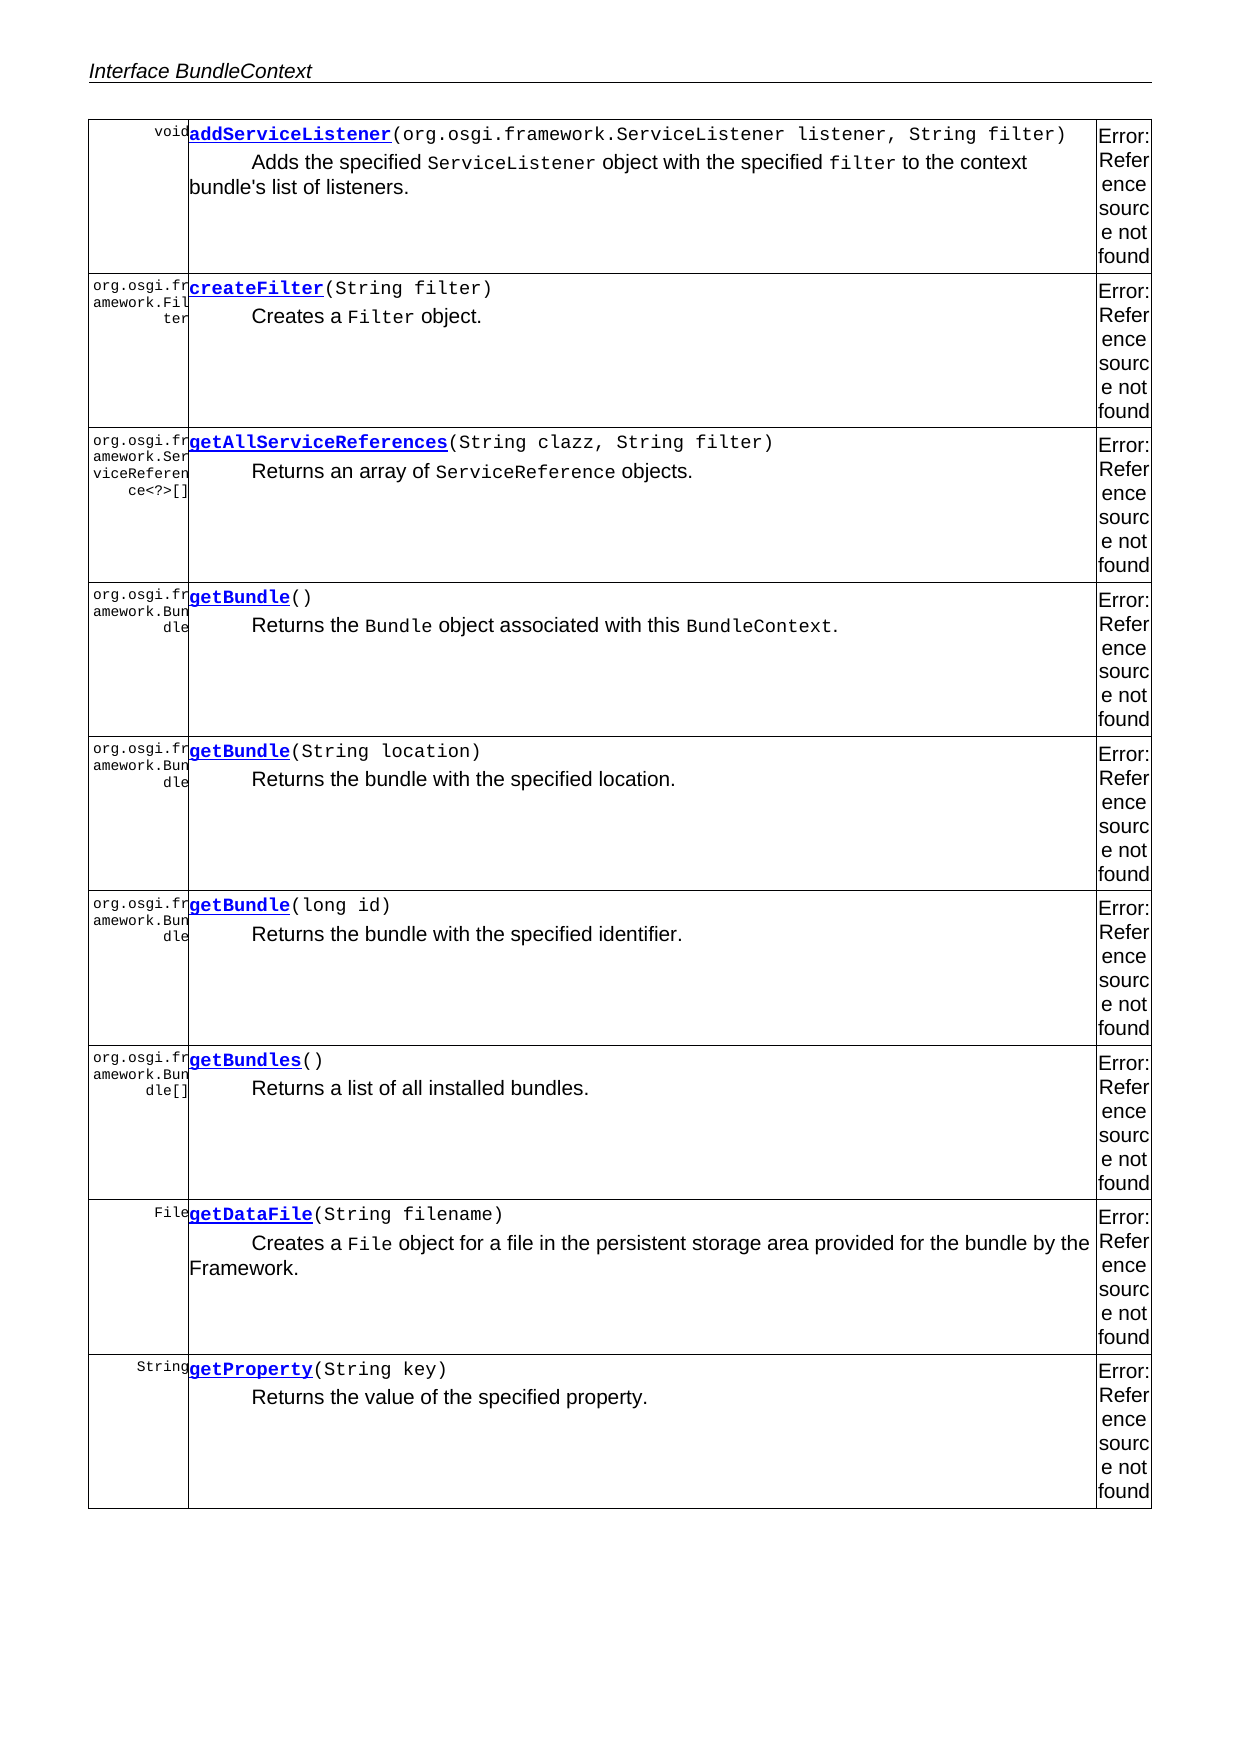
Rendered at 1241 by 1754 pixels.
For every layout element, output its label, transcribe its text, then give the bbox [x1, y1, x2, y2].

table_cell getAllServiceReferences(String clazz, String filter) Returns an array of ServiceReference objects. [189, 428, 1096, 582]
table_cell getProperty(String key) Returns the value of the specified property. [189, 1355, 1096, 1508]
table_cell Error: Reference source not found [1097, 583, 1151, 736]
table_cell getBundle(String location) Returns the bundle with the specified location. [189, 737, 1096, 890]
table_cell createFilter(String filter) Creates a Filter object. [189, 274, 1096, 427]
table_cell getDataFile(String filename) Creates a File object for a file in the persistent storage area provided for the bundle by the Framework. [189, 1200, 1096, 1353]
table_cell getBundle() Returns the Bundle object associated with this BundleContext. [189, 583, 1096, 736]
table_cell Error: Reference source not found [1097, 1200, 1151, 1353]
table_cell org.osgi.framework.Bundle [89, 583, 188, 736]
table_cell org.osgi.framework.Bundle [89, 737, 188, 890]
table_cell Error: Reference source not found [1097, 428, 1151, 582]
table_cell addServiceListener(org.osgi.framework.ServiceListener listener, String filter) Adds the specified ServiceListener object with the specified filter to the context bundle's list of listeners. [189, 120, 1096, 273]
table_cell void [89, 120, 188, 273]
table_cell org.osgi.framework.ServiceReference<?>[] [89, 428, 188, 582]
table_cell Error: Reference source not found [1097, 1046, 1151, 1199]
table_cell Error: Reference source not found [1097, 1355, 1151, 1508]
table_cell getBundle(long id) Returns the bundle with the specified identifier. [189, 891, 1096, 1045]
table_cell Error: Reference source not found [1097, 274, 1151, 427]
table_cell Error: Reference source not found [1097, 891, 1151, 1045]
table_cell Error: Reference source not found [1097, 737, 1151, 890]
table_cell File [89, 1200, 188, 1353]
table_cell org.osgi.framework.Bundle [89, 891, 188, 1045]
table_cell String [89, 1355, 188, 1508]
table_cell getBundles() Returns a list of all installed bundles. [189, 1046, 1096, 1199]
table_cell Error: Reference source not found [1097, 120, 1151, 273]
table_cell org.osgi.framework.Filter [89, 274, 188, 427]
table_cell org.osgi.framework.Bundle[] [89, 1046, 188, 1199]
